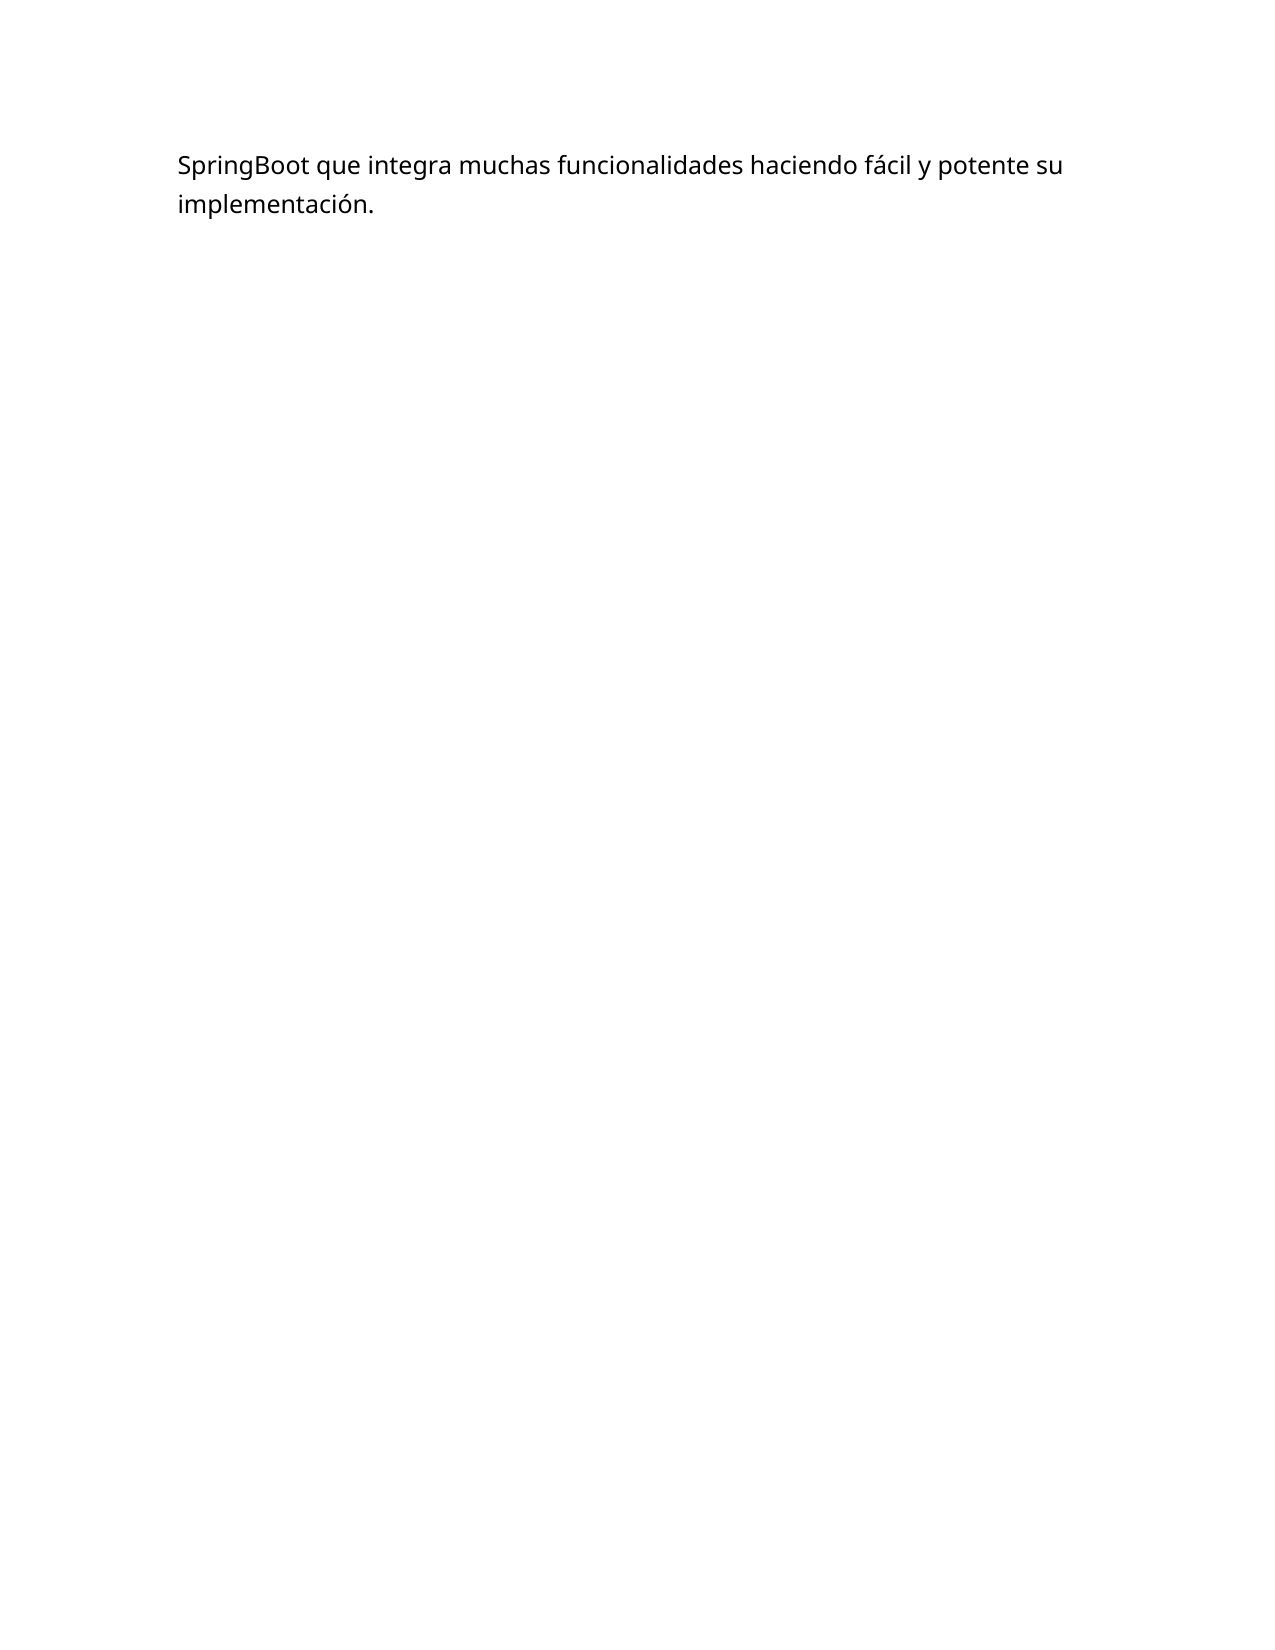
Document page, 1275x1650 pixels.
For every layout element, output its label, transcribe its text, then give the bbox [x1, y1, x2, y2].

text SpringBoot que integra muchas funcionalidades haciendo fácil y potente su implementación. [177, 148, 1098, 221]
